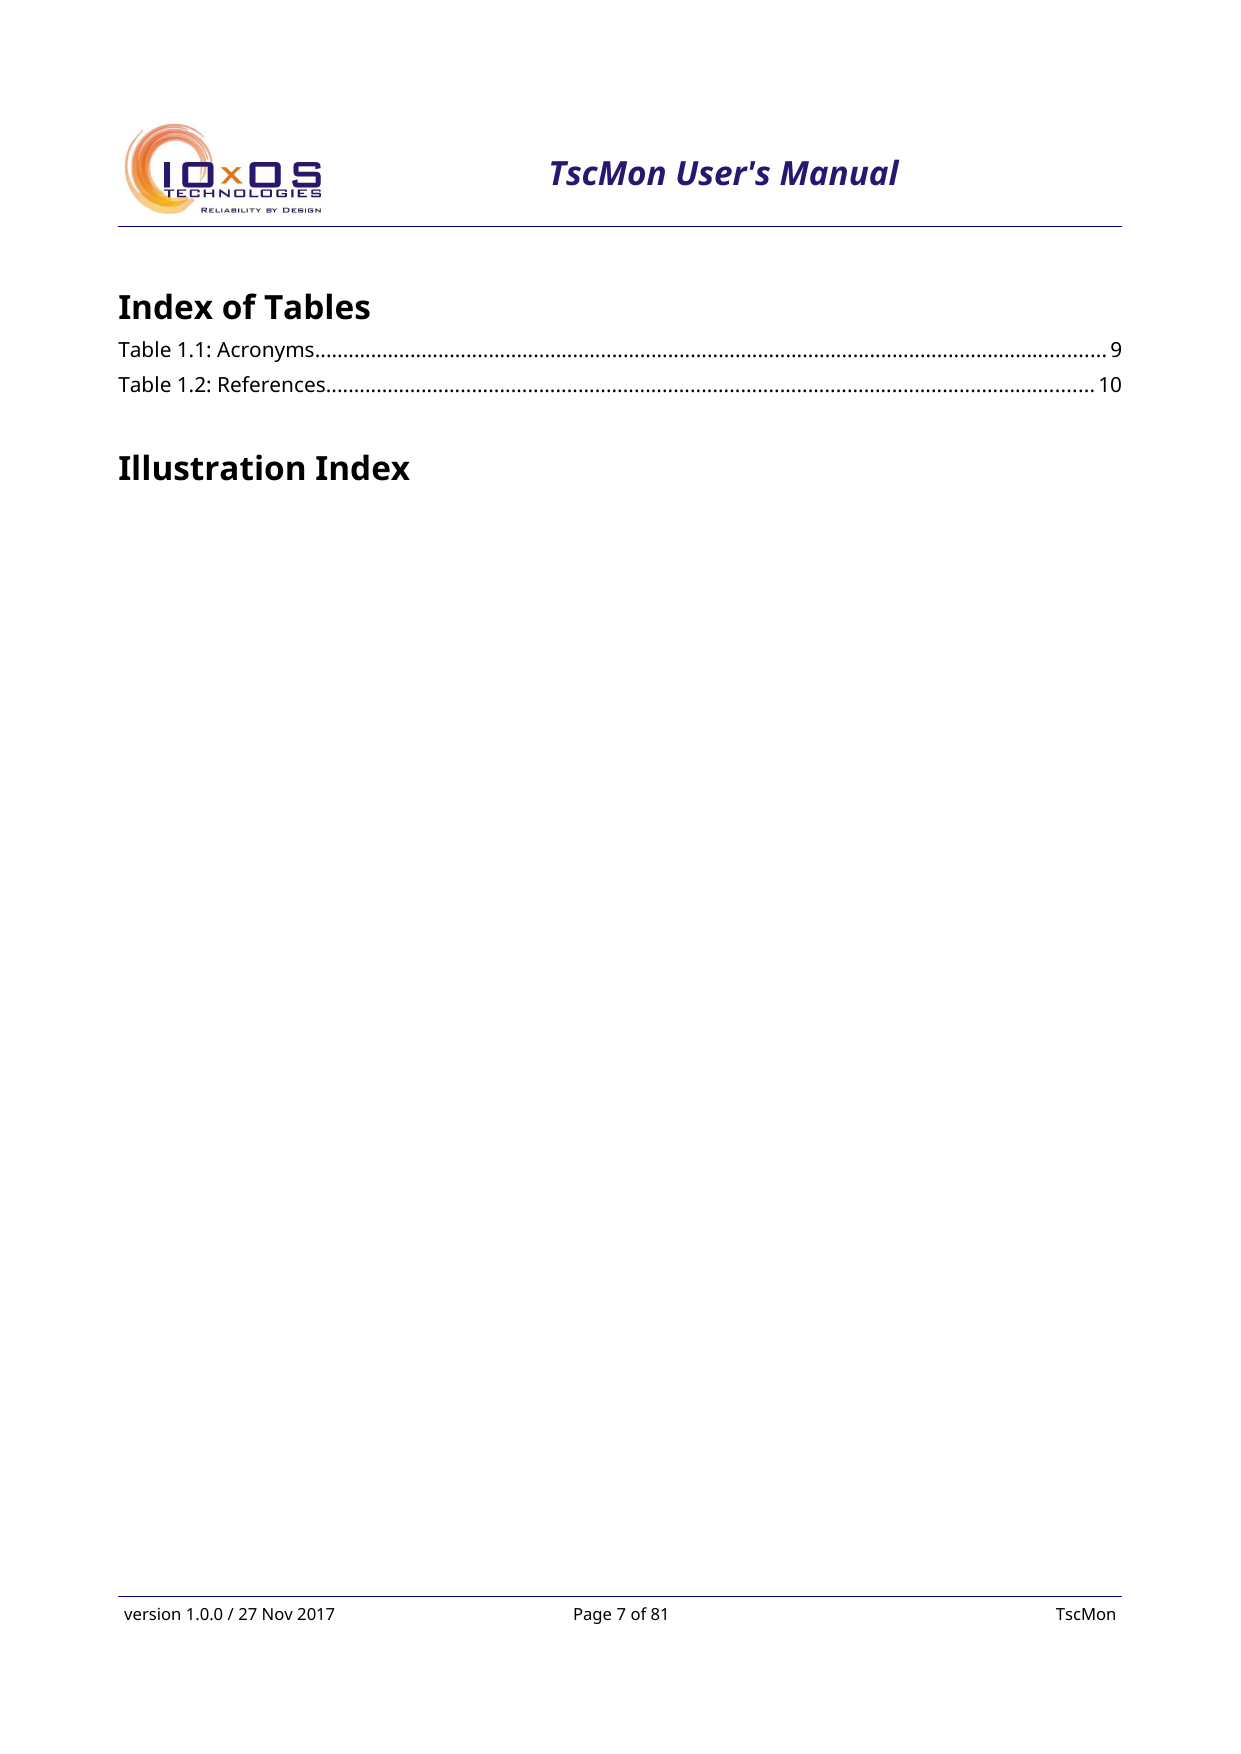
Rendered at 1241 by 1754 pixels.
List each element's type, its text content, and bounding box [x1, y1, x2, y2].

text Table 1.1: Acronyms 9 [118, 336, 1122, 364]
text Table 1.2: References 10 [118, 370, 1122, 398]
subtitle Illustration Index [118, 444, 1122, 490]
subtitle Index of Tables [118, 284, 1122, 329]
picture [123, 123, 323, 217]
